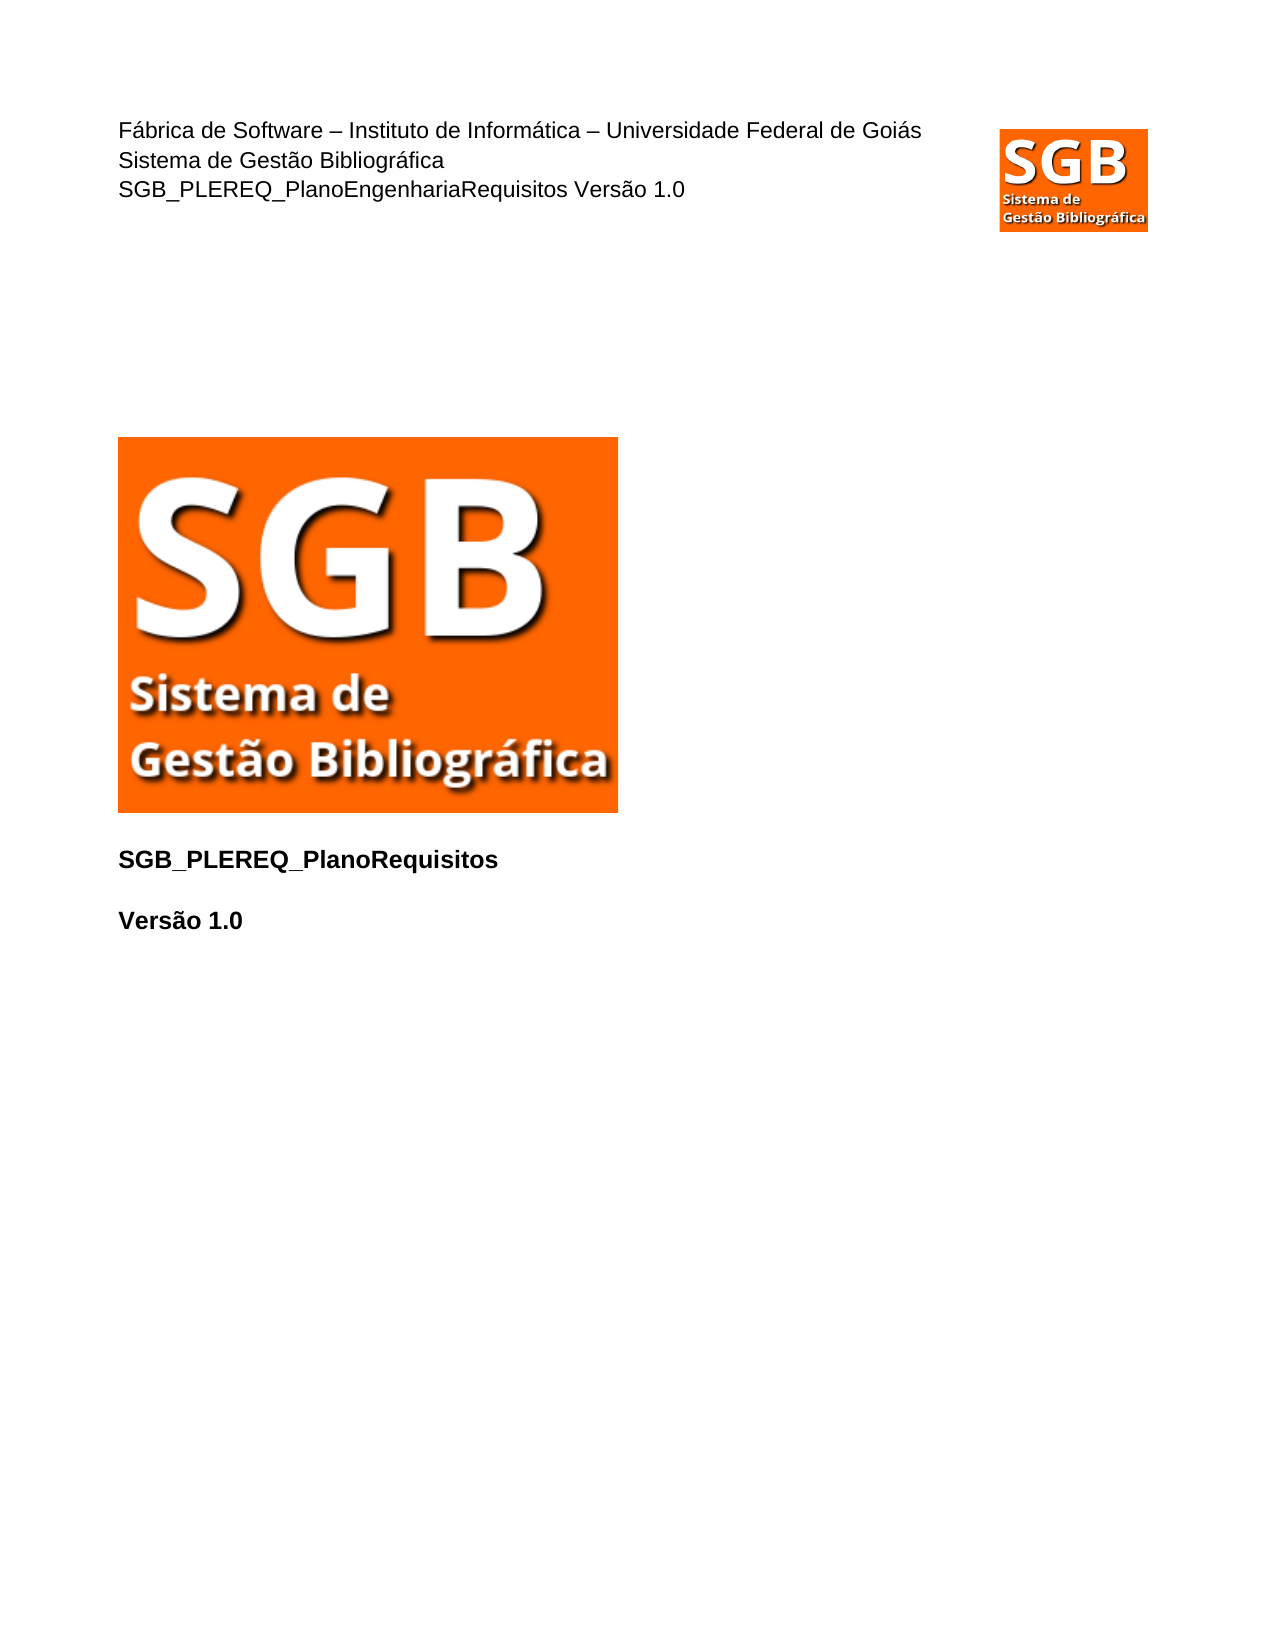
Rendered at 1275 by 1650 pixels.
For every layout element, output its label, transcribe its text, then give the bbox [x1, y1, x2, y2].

text SGB_PLEREQ_PlanoRequisitos [118, 846, 1157, 874]
text Versão 1.0 [118, 907, 1157, 935]
picture [999, 129, 1148, 232]
picture [118, 437, 619, 813]
